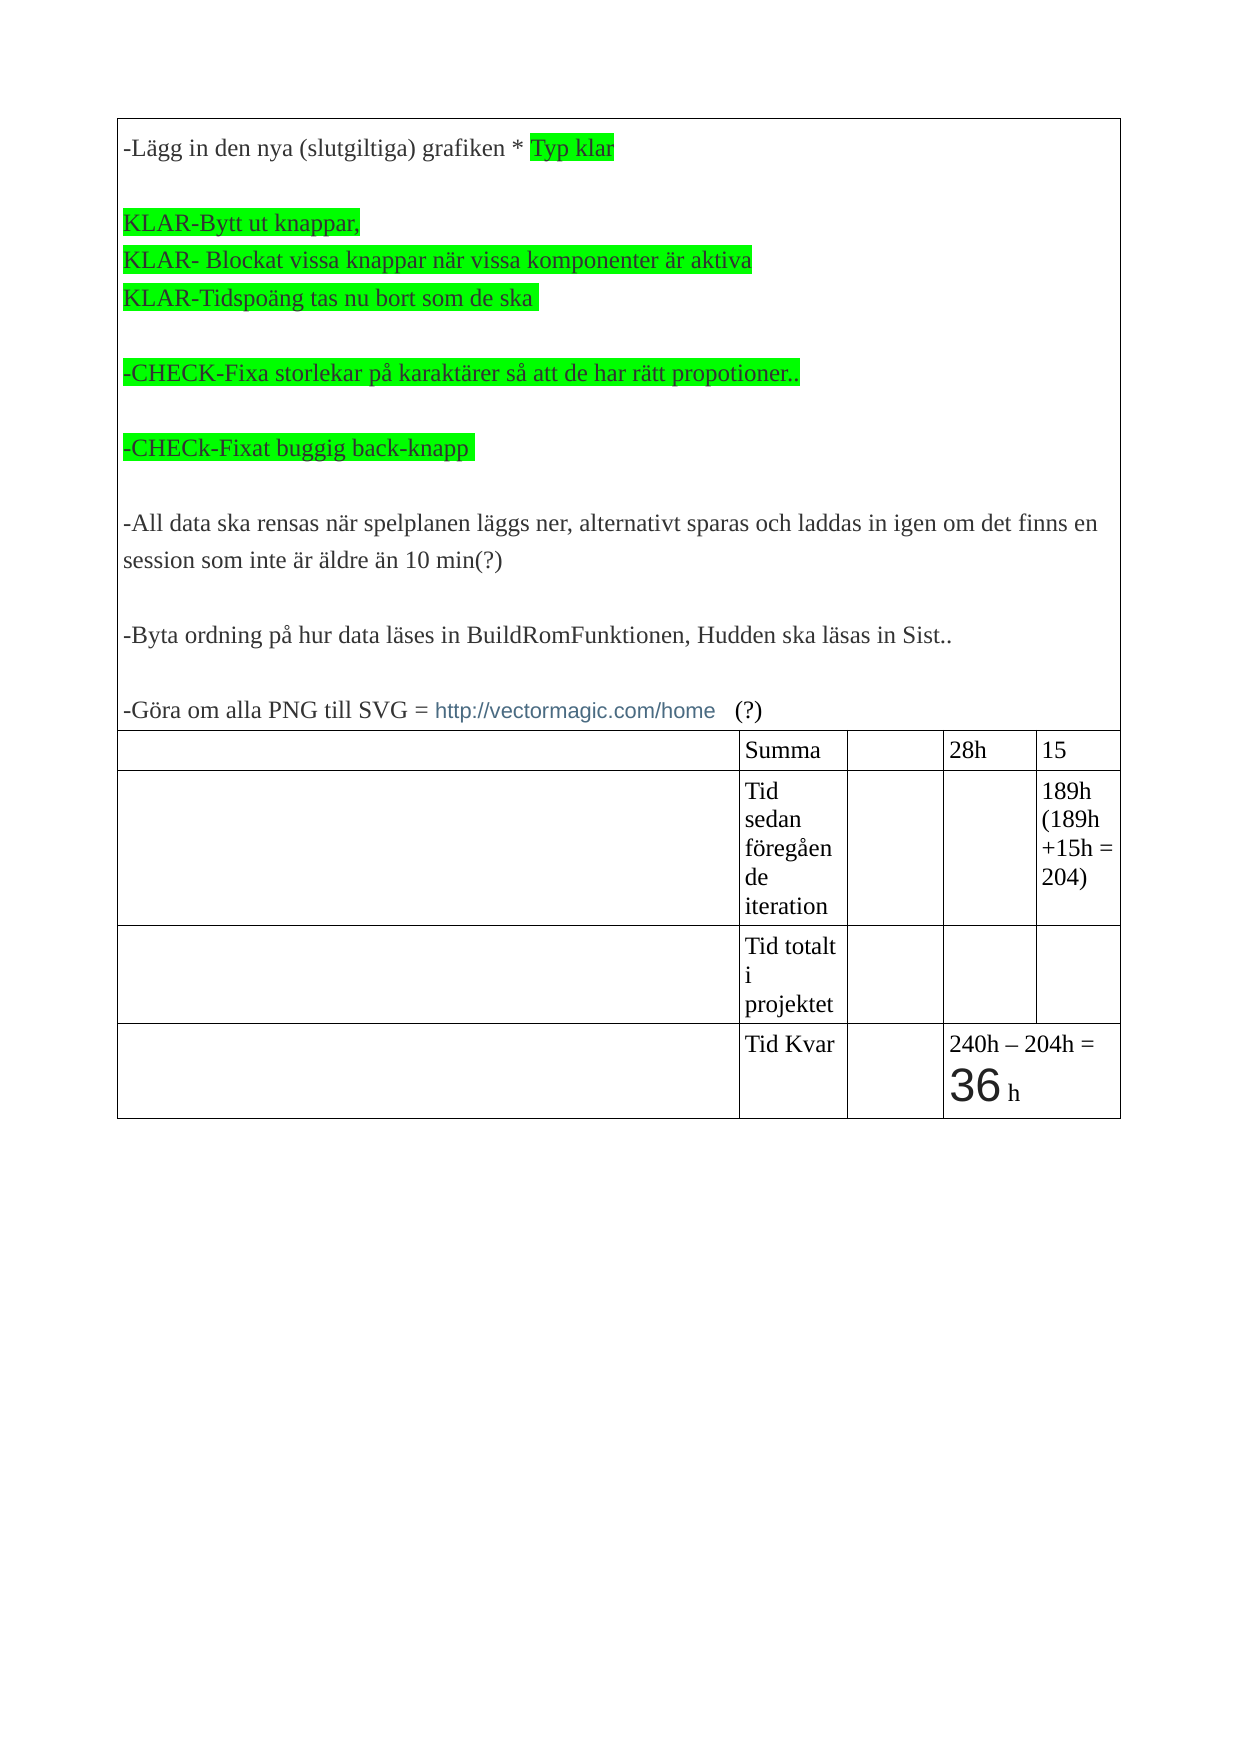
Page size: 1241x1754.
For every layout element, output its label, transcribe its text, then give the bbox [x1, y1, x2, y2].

table_cell [118, 926, 739, 1023]
table_cell [848, 1024, 943, 1117]
table_cell [848, 731, 943, 770]
table_cell [118, 731, 739, 770]
table_cell -Lägg in den nya (slutgiltiga) grafiken * Typ klar KLAR-Bytt ut knappar, KLAR- Blockat vissa knappar när vissa komponenter är aktiva KLAR-Tidspoäng tas nu bort som de ska -CHECK-Fixa storlekar på karaktärer så att de har rätt propotioner.. -CHECk-Fixat buggig back-knapp -All data ska rensas när spelplanen läggs ner, alternativt sparas och laddas in igen om det finns en session som inte är äldre än 10 min(?) -Byta ordning på hur data läses in BuildRomFunktionen, Hudden ska läsas in Sist.. -Göra om alla PNG till SVG = http://vectormagic.com/home (?) [118, 119, 1120, 730]
table_cell [848, 926, 943, 1023]
table_cell Tid Kvar [740, 1024, 847, 1117]
table_cell Summa [740, 731, 847, 770]
table_cell 28h [944, 731, 1036, 770]
table_cell 240h – 204h = 36 h [944, 1024, 1120, 1117]
table_cell [1037, 926, 1120, 1023]
table_cell [944, 771, 1036, 925]
table_cell [118, 771, 739, 925]
table_cell 15 [1037, 731, 1120, 770]
table_cell Tid sedan föregående iteration [740, 771, 847, 925]
table_cell [944, 926, 1036, 1023]
table_cell 189h (189h +15h = 204) [1037, 771, 1120, 925]
table_cell [118, 1024, 739, 1117]
table_cell Tid totalt i projektet [740, 926, 847, 1023]
table_cell [848, 771, 943, 925]
